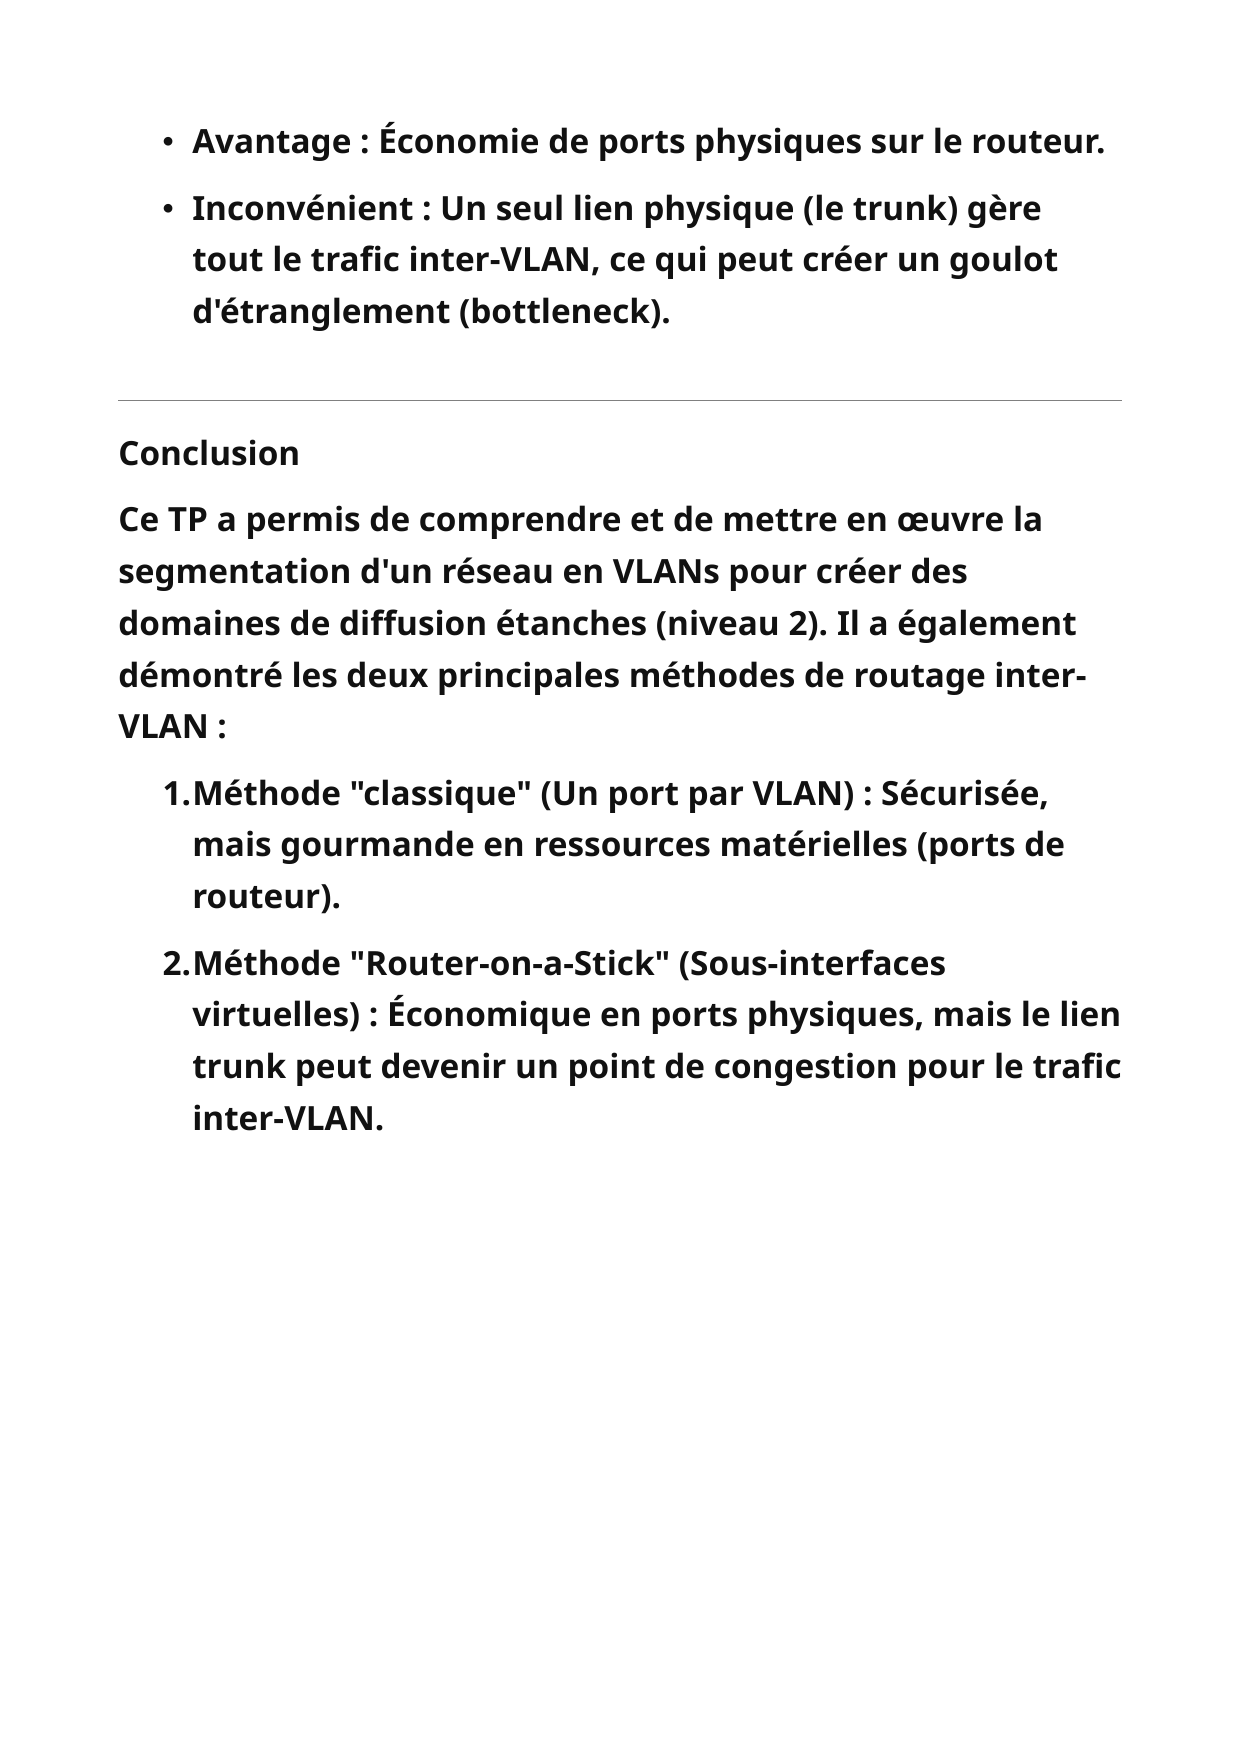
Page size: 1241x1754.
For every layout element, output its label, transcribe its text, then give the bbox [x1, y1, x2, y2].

subtitle Conclusion [118, 430, 1122, 475]
list Méthode "classique" (Un port par VLAN) : Sécurisée, mais gourmande en ressources matérielles (ports de routeur). [162, 769, 1122, 918]
text Ce TP a permis de comprendre et de mettre en œuvre la segmentation d'un réseau en VLANs pour créer des domaines de diffusion étanches (niveau 2). Il a également démontré les deux principales méthodes de routage inter-VLAN : [118, 496, 1122, 748]
list Inconvénient : Un seul lien physique (le trunk) gère tout le trafic inter-VLAN, ce qui peut créer un goulot d'étranglement (bottleneck). [162, 184, 1122, 333]
list Méthode "Router-on-a-Stick" (Sous-interfaces virtuelles) : Économique en ports physiques, mais le lien trunk peut devenir un point de congestion pour le trafic inter-VLAN. [162, 939, 1122, 1140]
list Avantage : Économie de ports physiques sur le routeur. [162, 118, 1122, 163]
